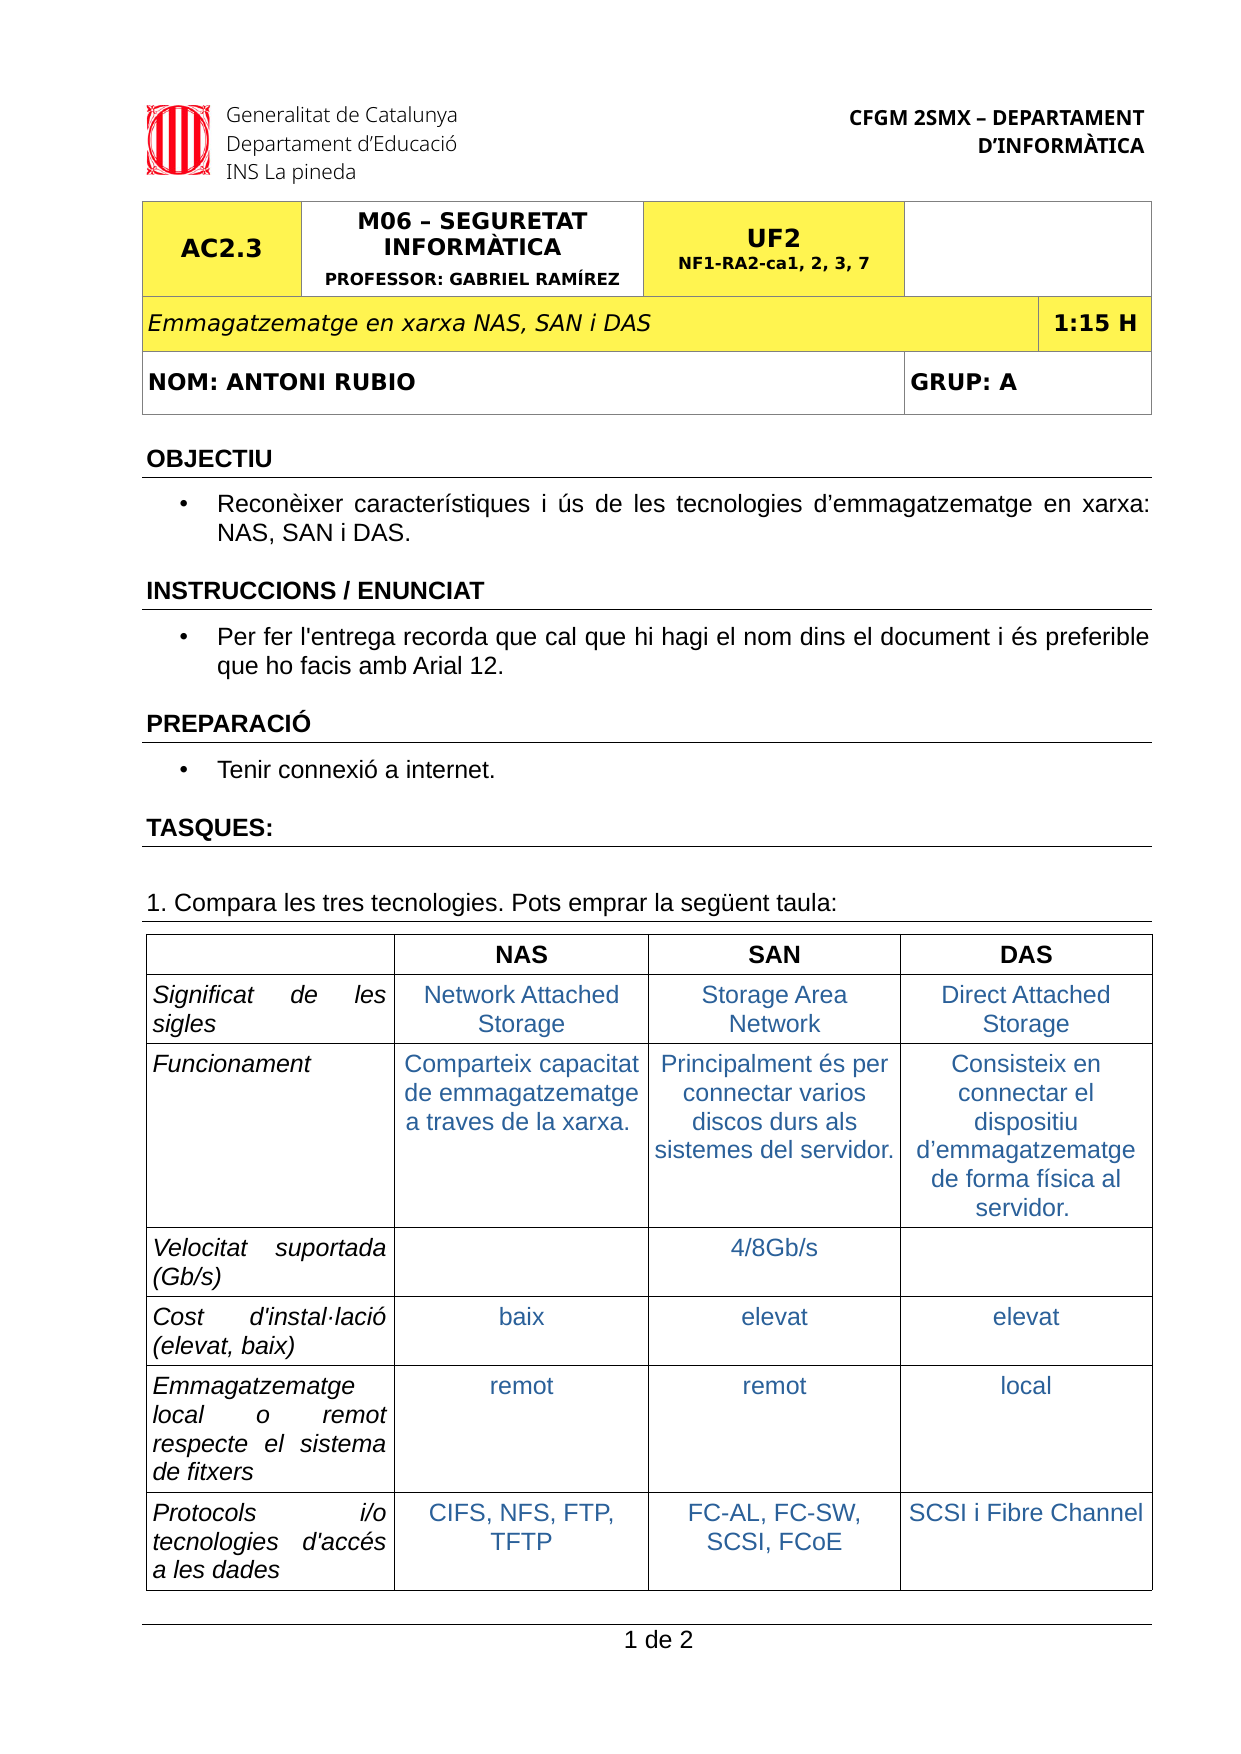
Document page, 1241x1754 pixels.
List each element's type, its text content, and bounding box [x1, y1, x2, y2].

table_cell local [901, 1366, 1152, 1492]
table_cell remot [395, 1366, 648, 1492]
list Reconèixer característiques i ús de les tecnologies d’emmagatzematge en xarxa: NAS, SAN i DAS. [179, 489, 1152, 547]
subtitle 1. Compara les tres tecnologies. Pots emprar la següent taula: [142, 884, 1152, 921]
table_cell SCSI i Fibre Channel [901, 1493, 1152, 1590]
table_cell Nom: Antoni Rubio [143, 352, 904, 414]
table_cell Comparteix capacitat de emmagatzematge a traves de la xarxa. [395, 1044, 648, 1227]
table_cell Grup: A [905, 352, 1151, 414]
subtitle OBJECTIU [142, 439, 1152, 477]
table_cell Cost d'instal·lació (elevat, baix) [147, 1297, 394, 1365]
table_cell Consisteix en connectar el dispositiu d’emmagatzematge de forma física al servidor. [901, 1044, 1152, 1227]
table_cell baix [395, 1297, 648, 1365]
list Tenir connexió a internet. [179, 755, 1152, 783]
subtitle INSTRUCCIONS / ENUNCIAT [142, 572, 1152, 609]
table_cell Network Attached Storage [395, 975, 648, 1043]
table_cell Emmagatzematge local o remot respecte el sistema de fitxers [147, 1366, 394, 1492]
list Per fer l'entrega recorda que cal que hi hagi el nom dins el document i és preferible que ho facis amb Arial 12. [179, 622, 1152, 679]
table_cell elevat [901, 1297, 1152, 1365]
table_header NAS [395, 935, 648, 974]
table_header SAN [649, 935, 900, 974]
table_header [905, 202, 1151, 296]
table_cell Direct Attached Storage [901, 975, 1152, 1043]
table_cell Velocitat suportada (Gb/s) [147, 1228, 394, 1296]
table_cell CIFS, NFS, FTP, TFTP [395, 1493, 648, 1590]
subtitle TASQUES: [142, 808, 1152, 846]
table_cell elevat [649, 1297, 900, 1365]
table_header UF2 NF1-RA2-ca1, 2, 3, 7 [644, 202, 904, 296]
table_cell 1:15 h [1039, 297, 1151, 351]
table_cell [395, 1228, 648, 1296]
table_header AC2.3 [143, 202, 301, 296]
table_cell Principalment és per connectar varios discos durs als sistemes del servidor. [649, 1044, 900, 1227]
picture [141, 105, 214, 175]
table_cell Storage Area Network [649, 975, 900, 1043]
table_cell remot [649, 1366, 900, 1492]
table_header DAS [901, 935, 1152, 974]
subtitle PREPARACIÓ [142, 704, 1152, 742]
table_header [147, 935, 394, 974]
table_cell Significat de les sigles [147, 975, 394, 1043]
table_header M06 – SEGURETAT INFORMÀTICA PROFESSOR: Gabriel Ramírez [302, 202, 643, 296]
table_cell Funcionament [147, 1044, 394, 1227]
table_cell 4/8Gb/s [649, 1228, 900, 1296]
table_cell FC-AL, FC-SW, SCSI, FCoE [649, 1493, 900, 1590]
table_cell Protocols i/o tecnologies d'accés a les dades [147, 1493, 394, 1590]
table_cell Emmagatzematge en xarxa NAS, SAN i DAS [143, 297, 1038, 351]
table_cell [901, 1228, 1152, 1296]
